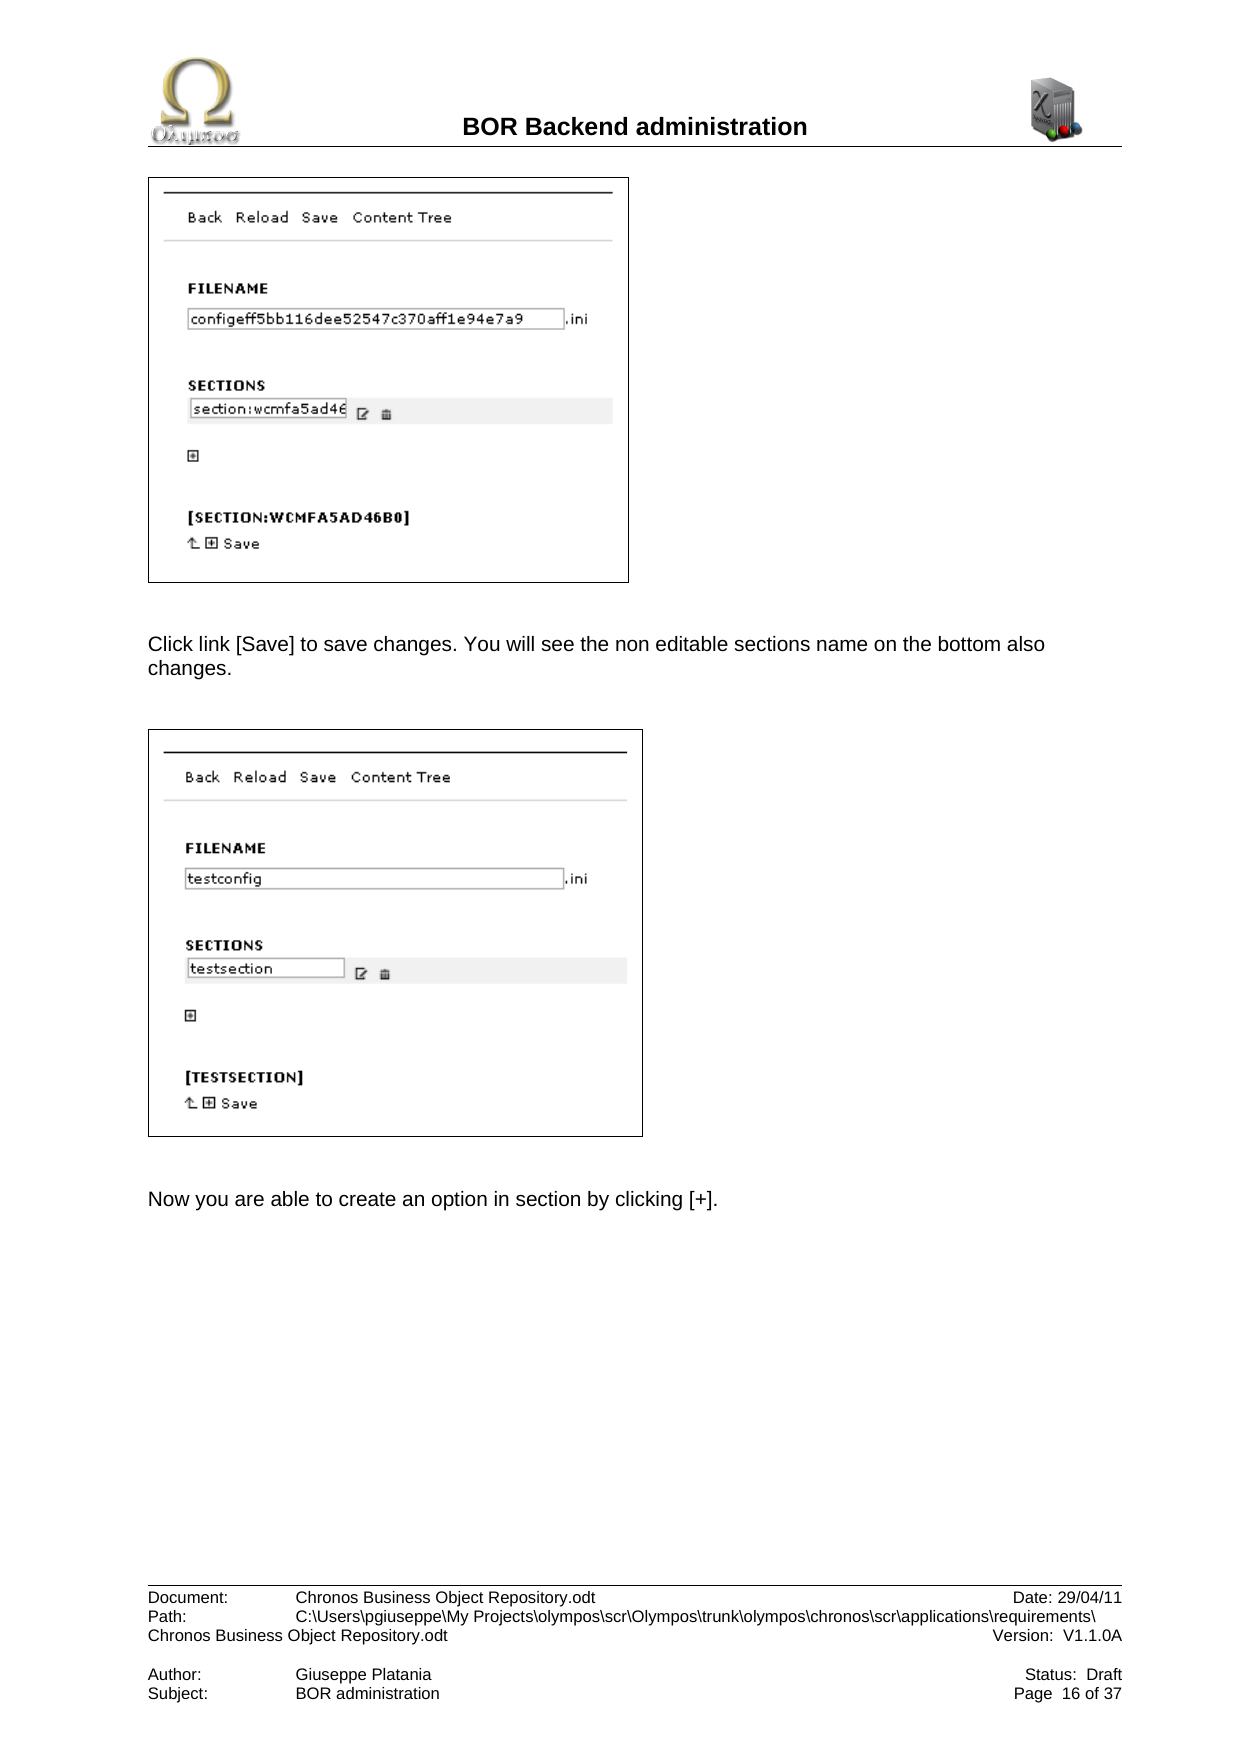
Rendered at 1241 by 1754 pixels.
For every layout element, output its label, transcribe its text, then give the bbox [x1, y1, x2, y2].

picture [163, 737, 628, 1129]
text Now you are able to create an option in section by clicking [+]. [148, 1186, 1122, 1210]
picture [163, 185, 613, 575]
text Click link [Save] to save changes. You will see the non editable sections name on the bottom also changes. [148, 632, 1122, 679]
picture [147, 55, 242, 145]
picture [1029, 75, 1085, 143]
